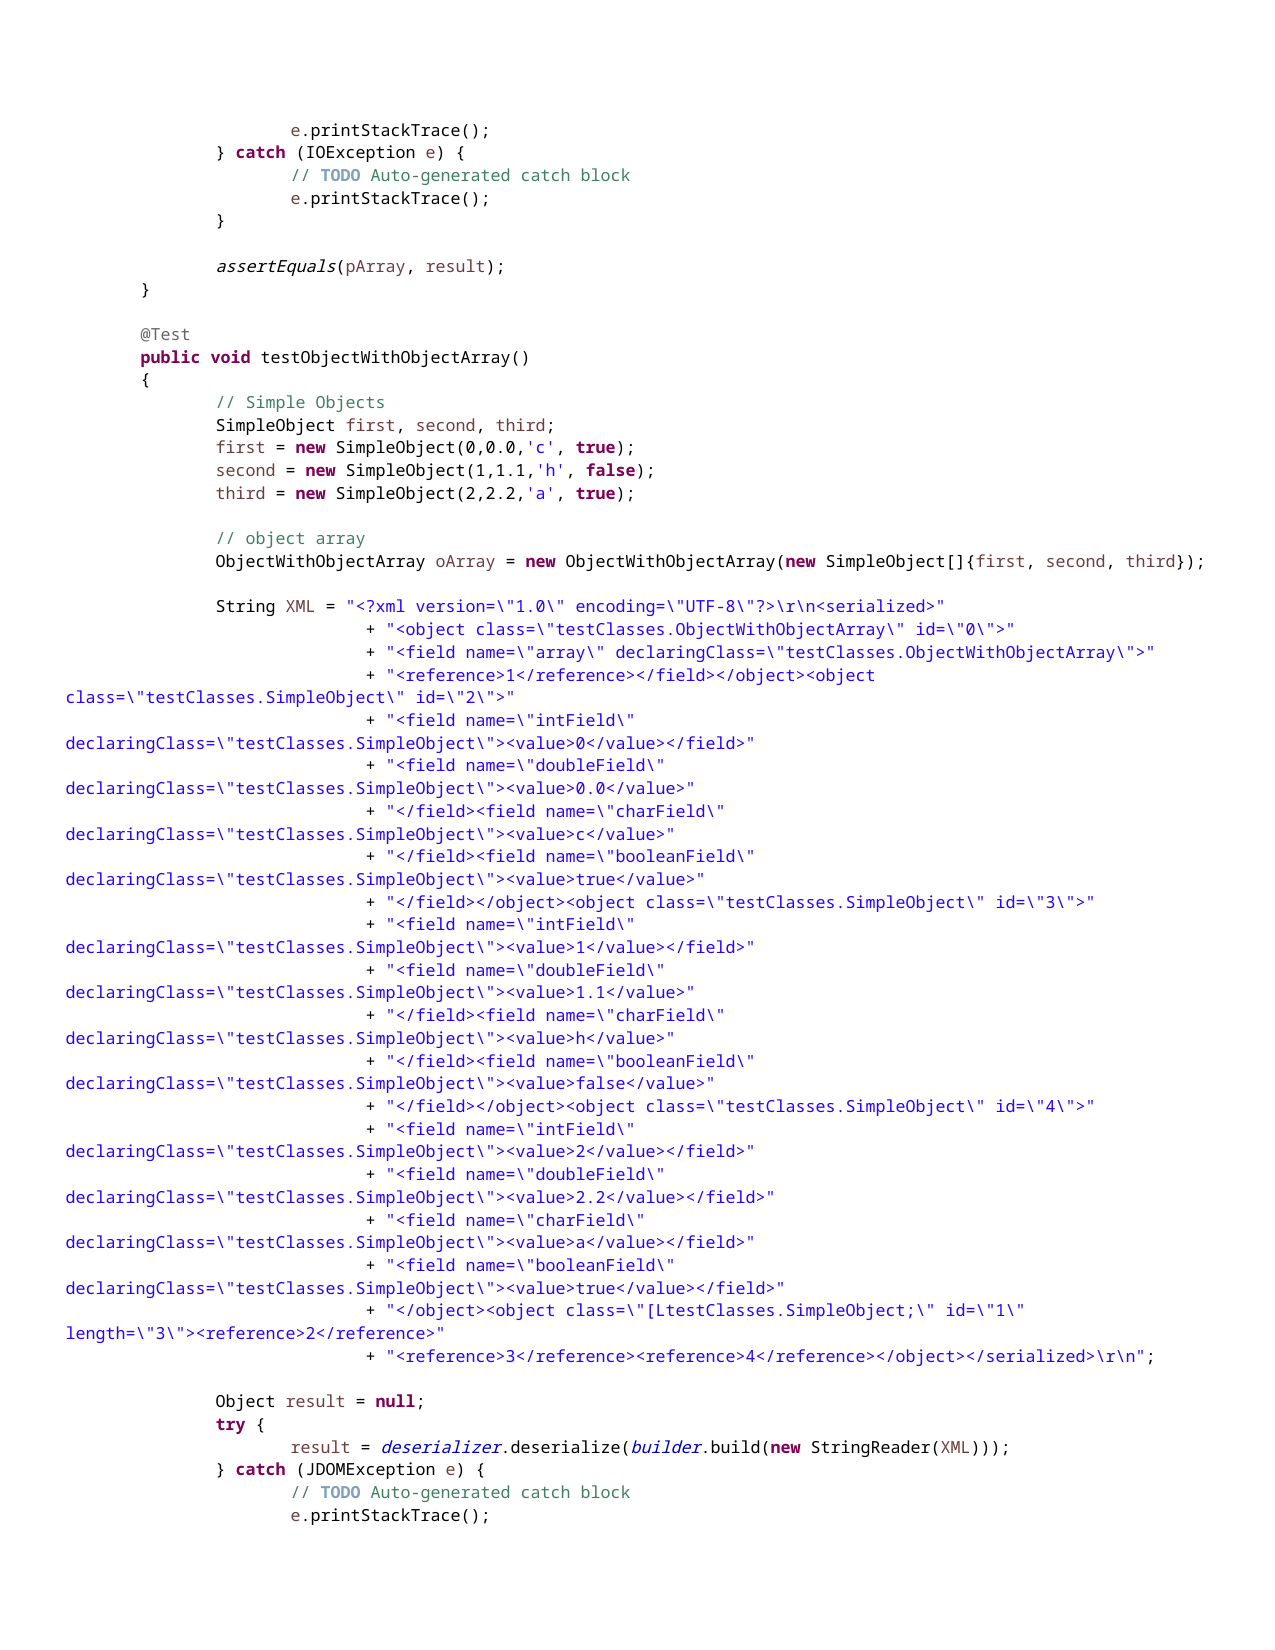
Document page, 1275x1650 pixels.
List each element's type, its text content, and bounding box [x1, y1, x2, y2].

text + "<field name=\"intField\" declaringClass=\"testClasses.SimpleObject\"><value>1</value></field>" [65, 913, 1209, 958]
text + "<field name=\"intField\" declaringClass=\"testClasses.SimpleObject\"><value>0</value></field>" [65, 708, 1209, 754]
text + "<field name=\"booleanField\" declaringClass=\"testClasses.SimpleObject\"><value>true</value></field>" [65, 1253, 1209, 1299]
text first = new SimpleObject(0,0.0,'c', true); [65, 436, 1209, 459]
text } catch (IOException e) { [65, 141, 1209, 163]
text + "</field><field name=\"booleanField\" declaringClass=\"testClasses.SimpleObject\"><value>false</value>" [65, 1049, 1209, 1094]
text // TODO Auto-generated catch block [65, 163, 1209, 186]
text // TODO Auto-generated catch block [65, 1481, 1209, 1503]
text // object array [65, 527, 1209, 549]
text + "</field></object><object class=\"testClasses.SimpleObject\" id=\"4\">" [65, 1094, 1209, 1117]
text } [65, 277, 1209, 300]
text second = new SimpleObject(1,1.1,'h', false); [65, 459, 1209, 481]
text third = new SimpleObject(2,2.2,'a', true); [65, 481, 1209, 504]
text + "</field></object><object class=\"testClasses.SimpleObject\" id=\"3\">" [65, 890, 1209, 913]
text { [65, 368, 1209, 391]
text + "</field><field name=\"charField\" declaringClass=\"testClasses.SimpleObject\"><value>c</value>" [65, 799, 1209, 845]
text SimpleObject first, second, third; [65, 413, 1209, 436]
text ObjectWithObjectArray oArray = new ObjectWithObjectArray(new SimpleObject[]{first, second, third}); [65, 549, 1209, 572]
text e.printStackTrace(); [65, 1503, 1209, 1526]
text @Test [65, 322, 1209, 345]
text + "</field><field name=\"charField\" declaringClass=\"testClasses.SimpleObject\"><value>h</value>" [65, 1004, 1209, 1049]
text + "</field><field name=\"booleanField\" declaringClass=\"testClasses.SimpleObject\"><value>true</value>" [65, 845, 1209, 890]
text e.printStackTrace(); [65, 118, 1209, 141]
text assertEquals(pArray, result); [65, 254, 1209, 277]
text public void testObjectWithObjectArray() [65, 345, 1209, 368]
text + "<object class=\"testClasses.ObjectWithObjectArray\" id=\"0\">" [65, 618, 1209, 640]
text + "<field name=\"doubleField\" declaringClass=\"testClasses.SimpleObject\"><value>0.0</value>" [65, 754, 1209, 799]
text String XML = "<?xml version=\"1.0\" encoding=\"UTF-8\"?>\r\n<serialized>" [65, 595, 1209, 618]
text + "<field name=\"charField\" declaringClass=\"testClasses.SimpleObject\"><value>a</value></field>" [65, 1208, 1209, 1253]
text + "<reference>3</reference><reference>4</reference></object></serialized>\r\n"; [65, 1344, 1209, 1367]
text + "<field name=\"intField\" declaringClass=\"testClasses.SimpleObject\"><value>2</value></field>" [65, 1117, 1209, 1163]
text } [65, 209, 1209, 232]
text + "<reference>1</reference></field></object><object class=\"testClasses.SimpleObject\" id=\"2\">" [65, 663, 1209, 708]
text result = deserializer.deserialize(builder.build(new StringReader(XML))); [65, 1435, 1209, 1458]
text + "<field name=\"doubleField\" declaringClass=\"testClasses.SimpleObject\"><value>1.1</value>" [65, 958, 1209, 1004]
text + "</object><object class=\"[LtestClasses.SimpleObject;\" id=\"1\" length=\"3\"><reference>2</reference>" [65, 1299, 1209, 1344]
text } catch (JDOMException e) { [65, 1458, 1209, 1481]
text // Simple Objects [65, 391, 1209, 413]
text + "<field name=\"array\" declaringClass=\"testClasses.ObjectWithObjectArray\">" [65, 640, 1209, 663]
text e.printStackTrace(); [65, 186, 1209, 209]
text + "<field name=\"doubleField\" declaringClass=\"testClasses.SimpleObject\"><value>2.2</value></field>" [65, 1163, 1209, 1208]
text try { [65, 1412, 1209, 1435]
text Object result = null; [65, 1390, 1209, 1412]
